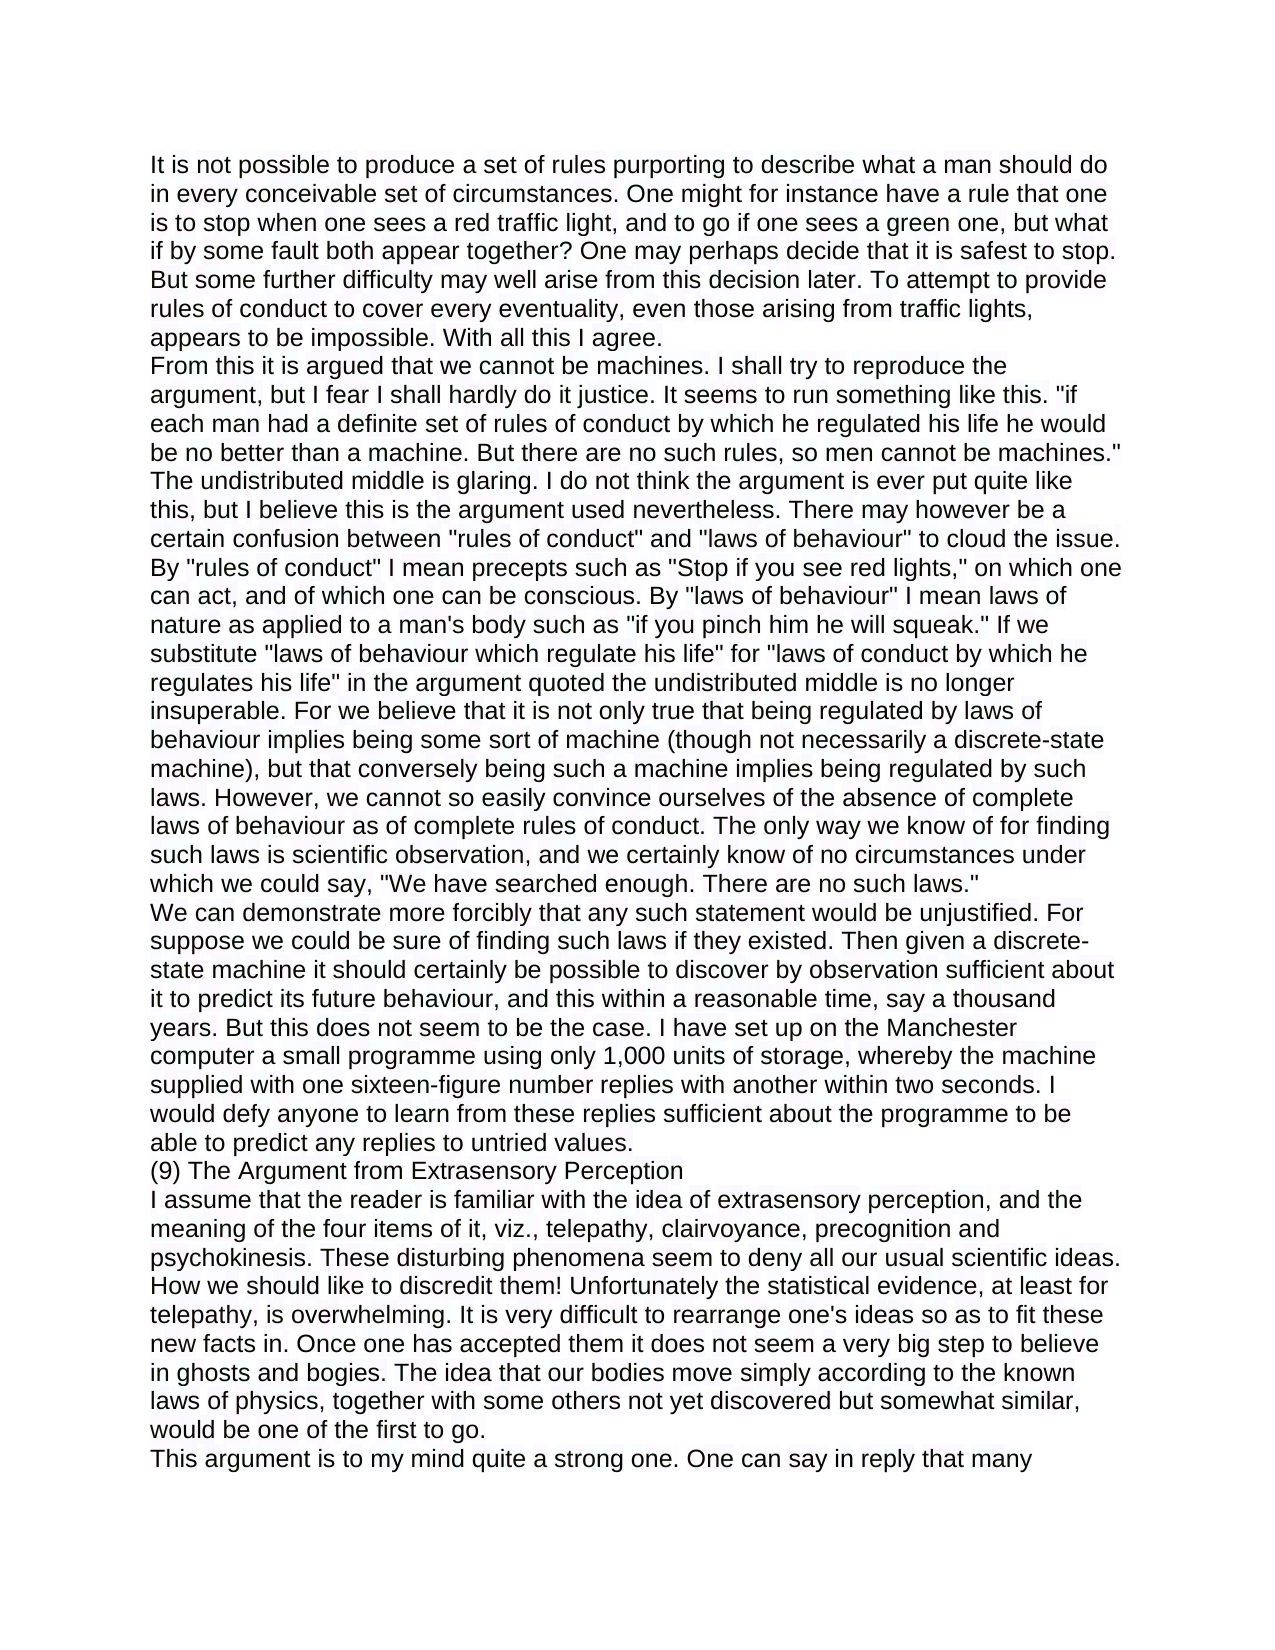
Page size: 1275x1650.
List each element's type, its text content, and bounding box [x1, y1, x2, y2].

text It is not possible to produce a set of rules purporting to describe what a man should do in every conceivable set of circumstances. One might for instance have a rule that one is to stop when one sees a red traffic light, and to go if one sees a green one, but what if by some fault both appear together? One may perhaps decide that it is safest to stop. But some further difficulty may well arise from this decision later. To attempt to provide rules of conduct to cover every eventuality, even those arising from traffic lights, appears to be impossible. With all this I agree. [150, 150, 1125, 351]
text (9) The Argument from Extrasensory Perception [683, 1156, 1125, 1185]
text From this it is argued that we cannot be machines. I shall try to reproduce the argument, but I fear I shall hardly do it justice. It seems to run something like this. "if each man had a definite set of rules of conduct by which he regulated his life he would be no better than a machine. But there are no such rules, so men cannot be machines." The undistributed middle is glaring. I do not think the argument is ever put quite like this, but I believe this is the argument used nevertheless. There may however be a certain confusion between "rules of conduct" and "laws of behaviour" to cloud the issue. By "rules of conduct" I mean precepts such as "Stop if you see red lights," on which one can act, and of which one can be conscious. By "laws of behaviour" I mean laws of nature as applied to a man's body such as "if you pinch him he will squeak." If we substitute "laws of behaviour which regulate his life" for "laws of conduct by which he regulates his life" in the argument quoted the undistributed middle is no longer insuperable. For we believe that it is not only true that being regulated by laws of behaviour implies being some sort of machine (though not necessarily a discrete-state machine), but that conversely being such a machine implies being regulated by such laws. However, we cannot so easily convince ourselves of the absence of complete laws of behaviour as of complete rules of conduct. The only way we know of for finding such laws is scientific observation, and we certainly know of no circumstances under which we could say, "We have searched enough. There are no such laws." [150, 351, 1125, 897]
text We can demonstrate more forcibly that any such statement would be unjustified. For suppose we could be sure of finding such laws if they existed. Then given a discrete-state machine it should certainly be possible to discover by observation sufficient about it to predict its future behaviour, and this within a reasonable time, say a thousand years. But this does not seem to be the case. I have set up on the Manchester computer a small programme using only 1,000 units of storage, whereby the machine supplied with one sixteen-figure number replies with another within two seconds. I would defy anyone to learn from these replies sufficient about the programme to be able to predict any replies to untried values. [150, 897, 1125, 1156]
text I assume that the reader is familiar with the idea of extrasensory perception, and the meaning of the four items of it, viz., telepathy, clairvoyance, precognition and psychokinesis. These disturbing phenomena seem to deny all our usual scientific ideas. How we should like to discredit them! Unfortunately the statistical evidence, at least for telepathy, is overwhelming. It is very difficult to rearrange one's ideas so as to fit these new facts in. Once one has accepted them it does not seem a very big step to believe in ghosts and bogies. The idea that our bodies move simply according to the known laws of physics, together with some others not yet discovered but somewhat similar, would be one of the first to go. [150, 1185, 1125, 1444]
